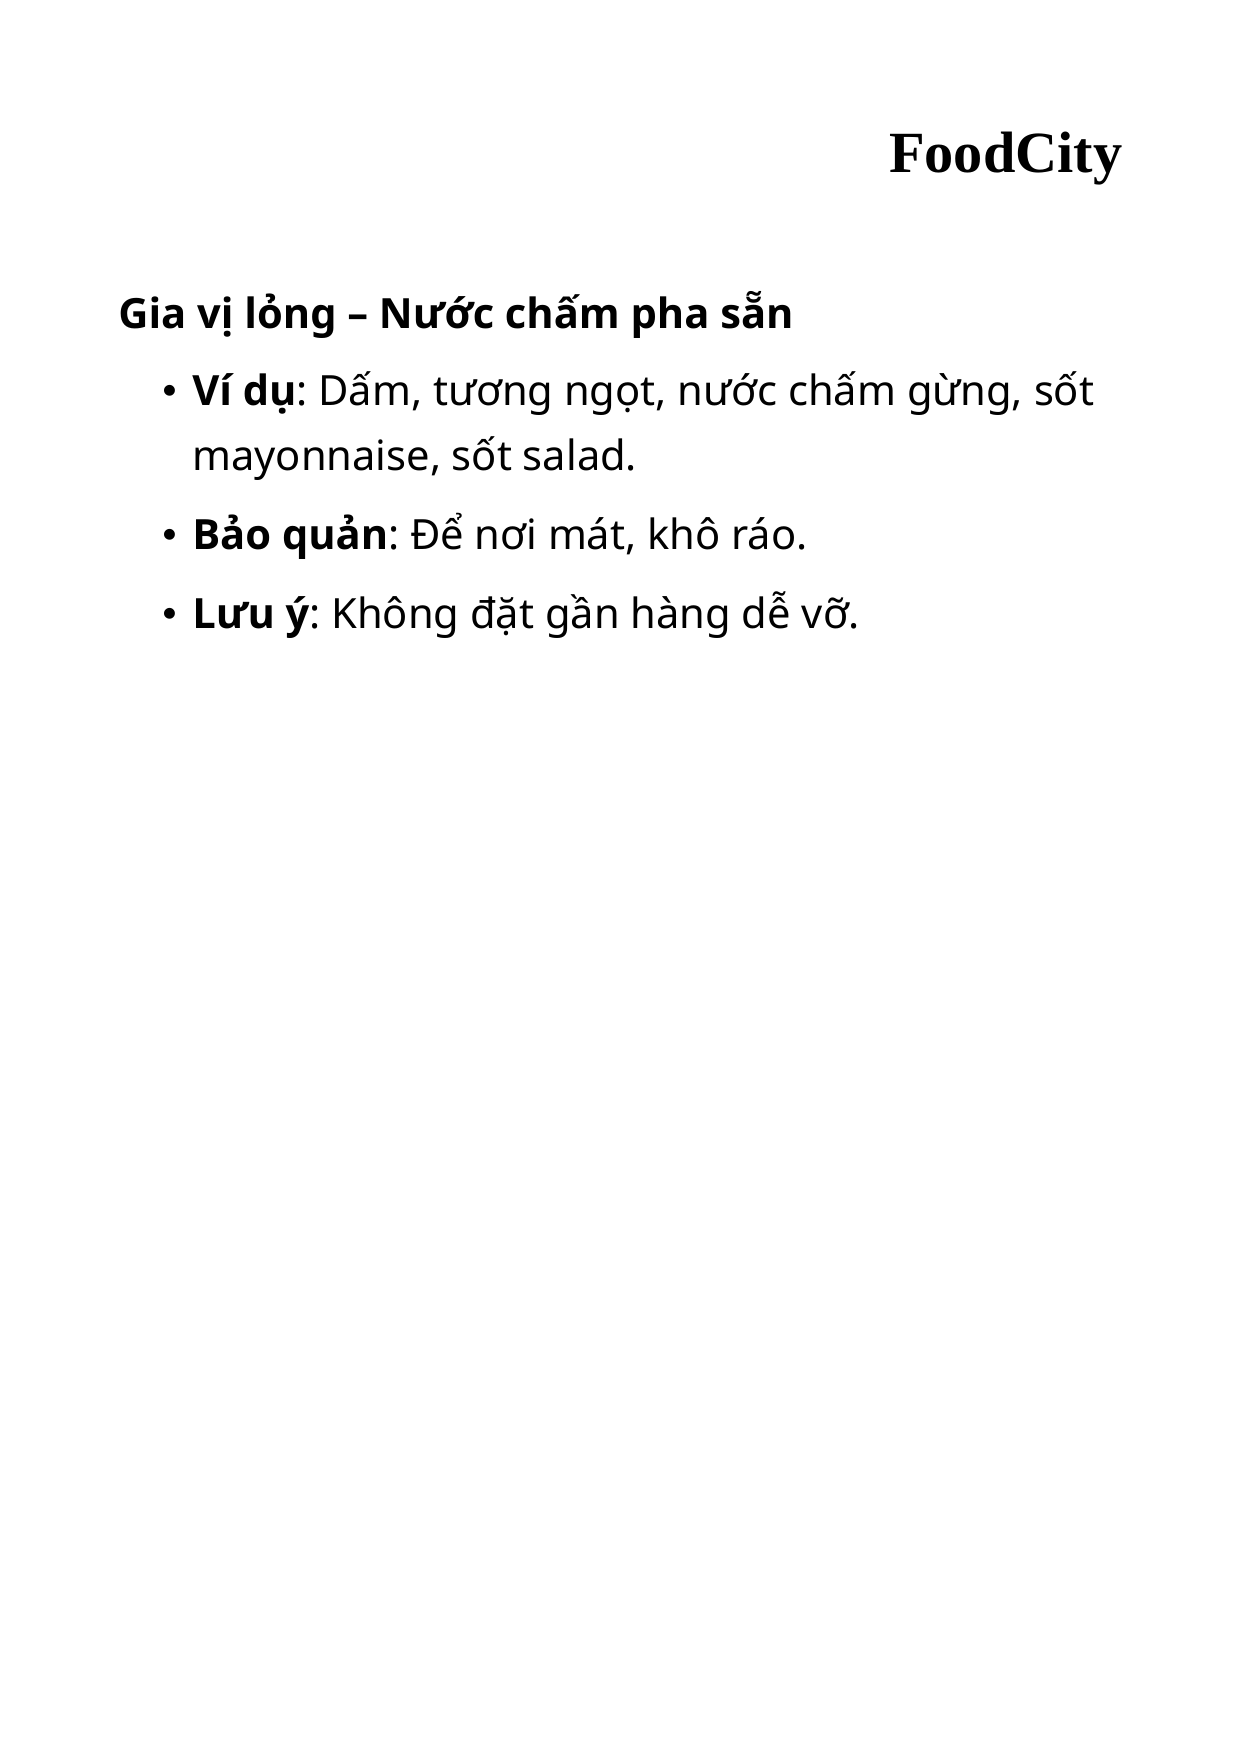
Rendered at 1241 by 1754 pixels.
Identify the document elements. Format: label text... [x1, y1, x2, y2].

subtitle Gia vị lỏng – Nước chấm pha sẵn [118, 284, 1122, 341]
list Ví dụ: Dấm, tương ngọt, nước chấm gừng, sốt mayonnaise, sốt salad. [162, 361, 1122, 482]
list Bảo quản: Để nơi mát, khô ráo. [162, 505, 1122, 562]
list Lưu ý: Không đặt gần hàng dễ vỡ. [162, 584, 1122, 641]
